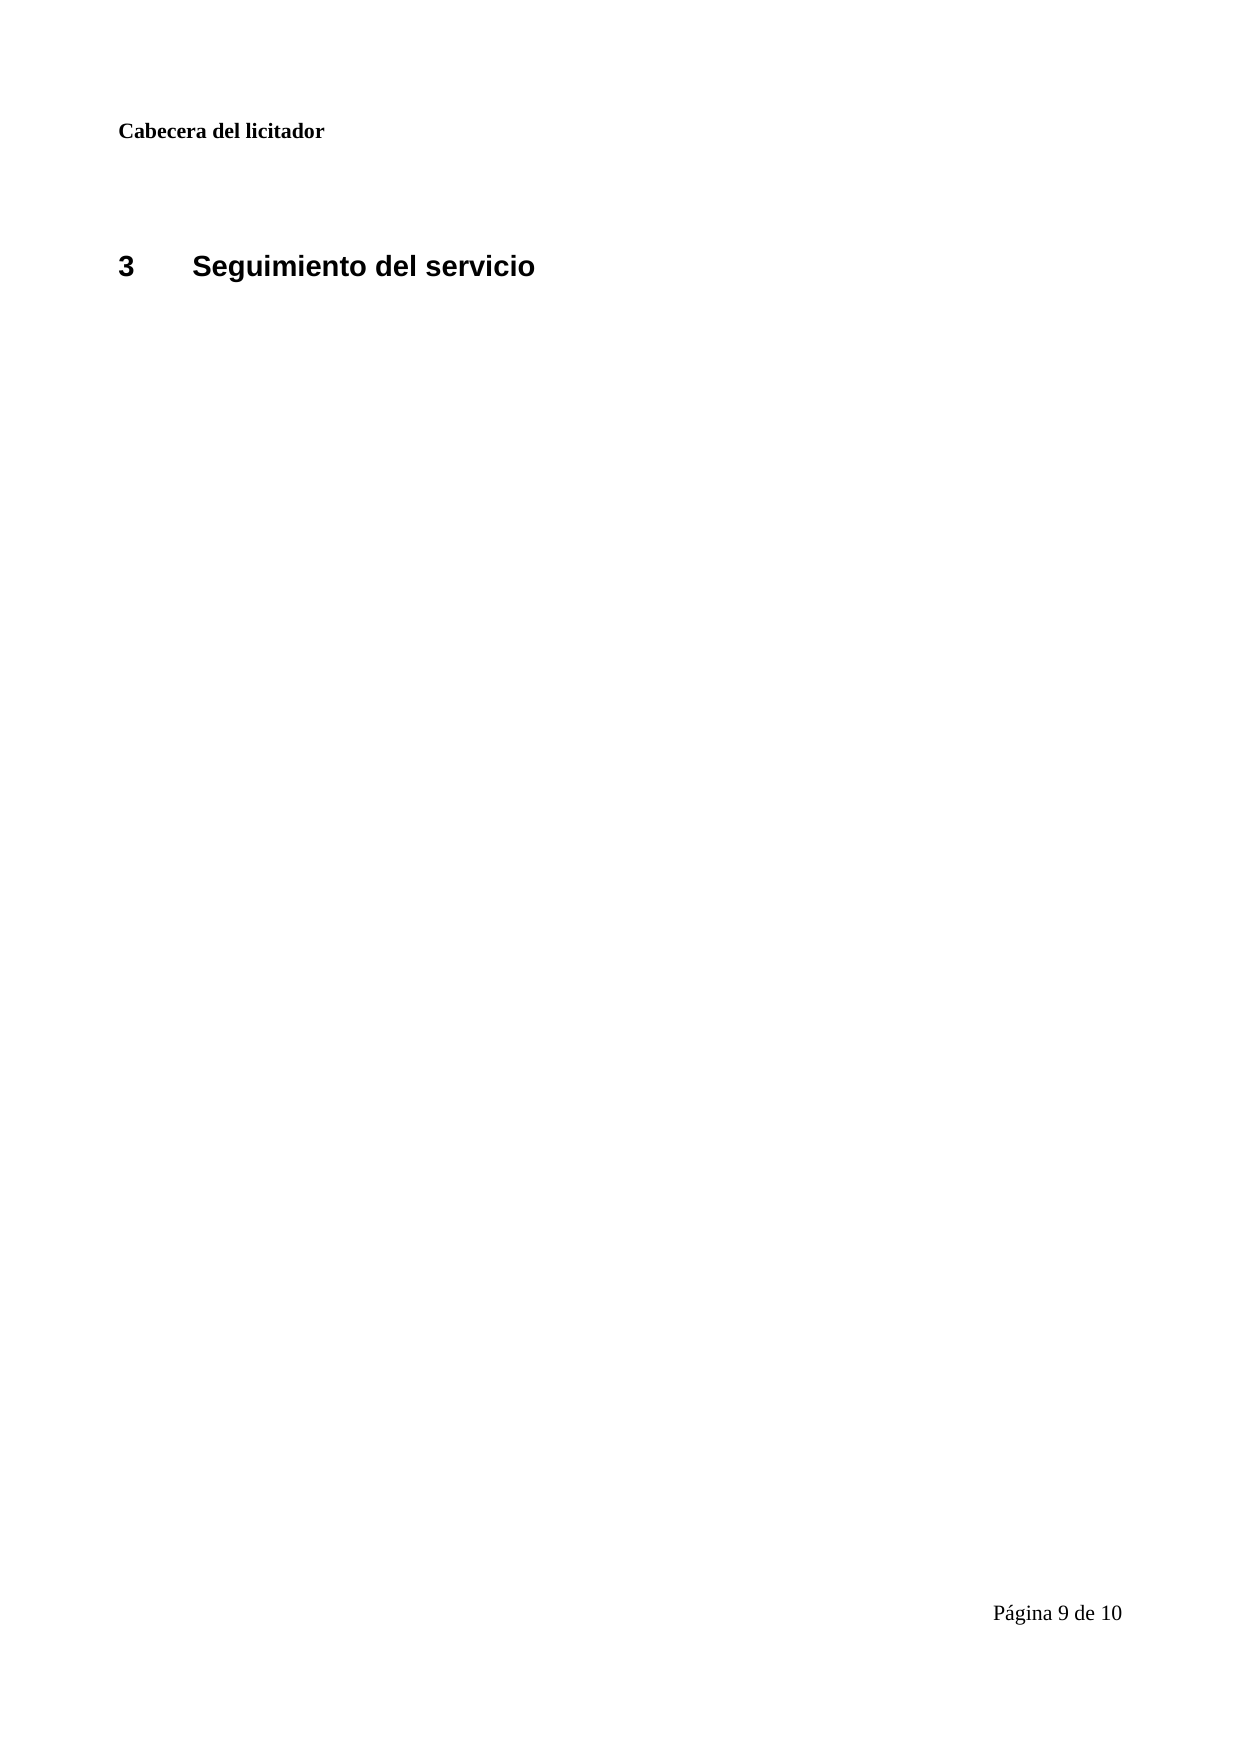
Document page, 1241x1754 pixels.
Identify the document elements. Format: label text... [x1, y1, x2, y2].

subtitle Seguimiento del servicio [118, 248, 1122, 282]
